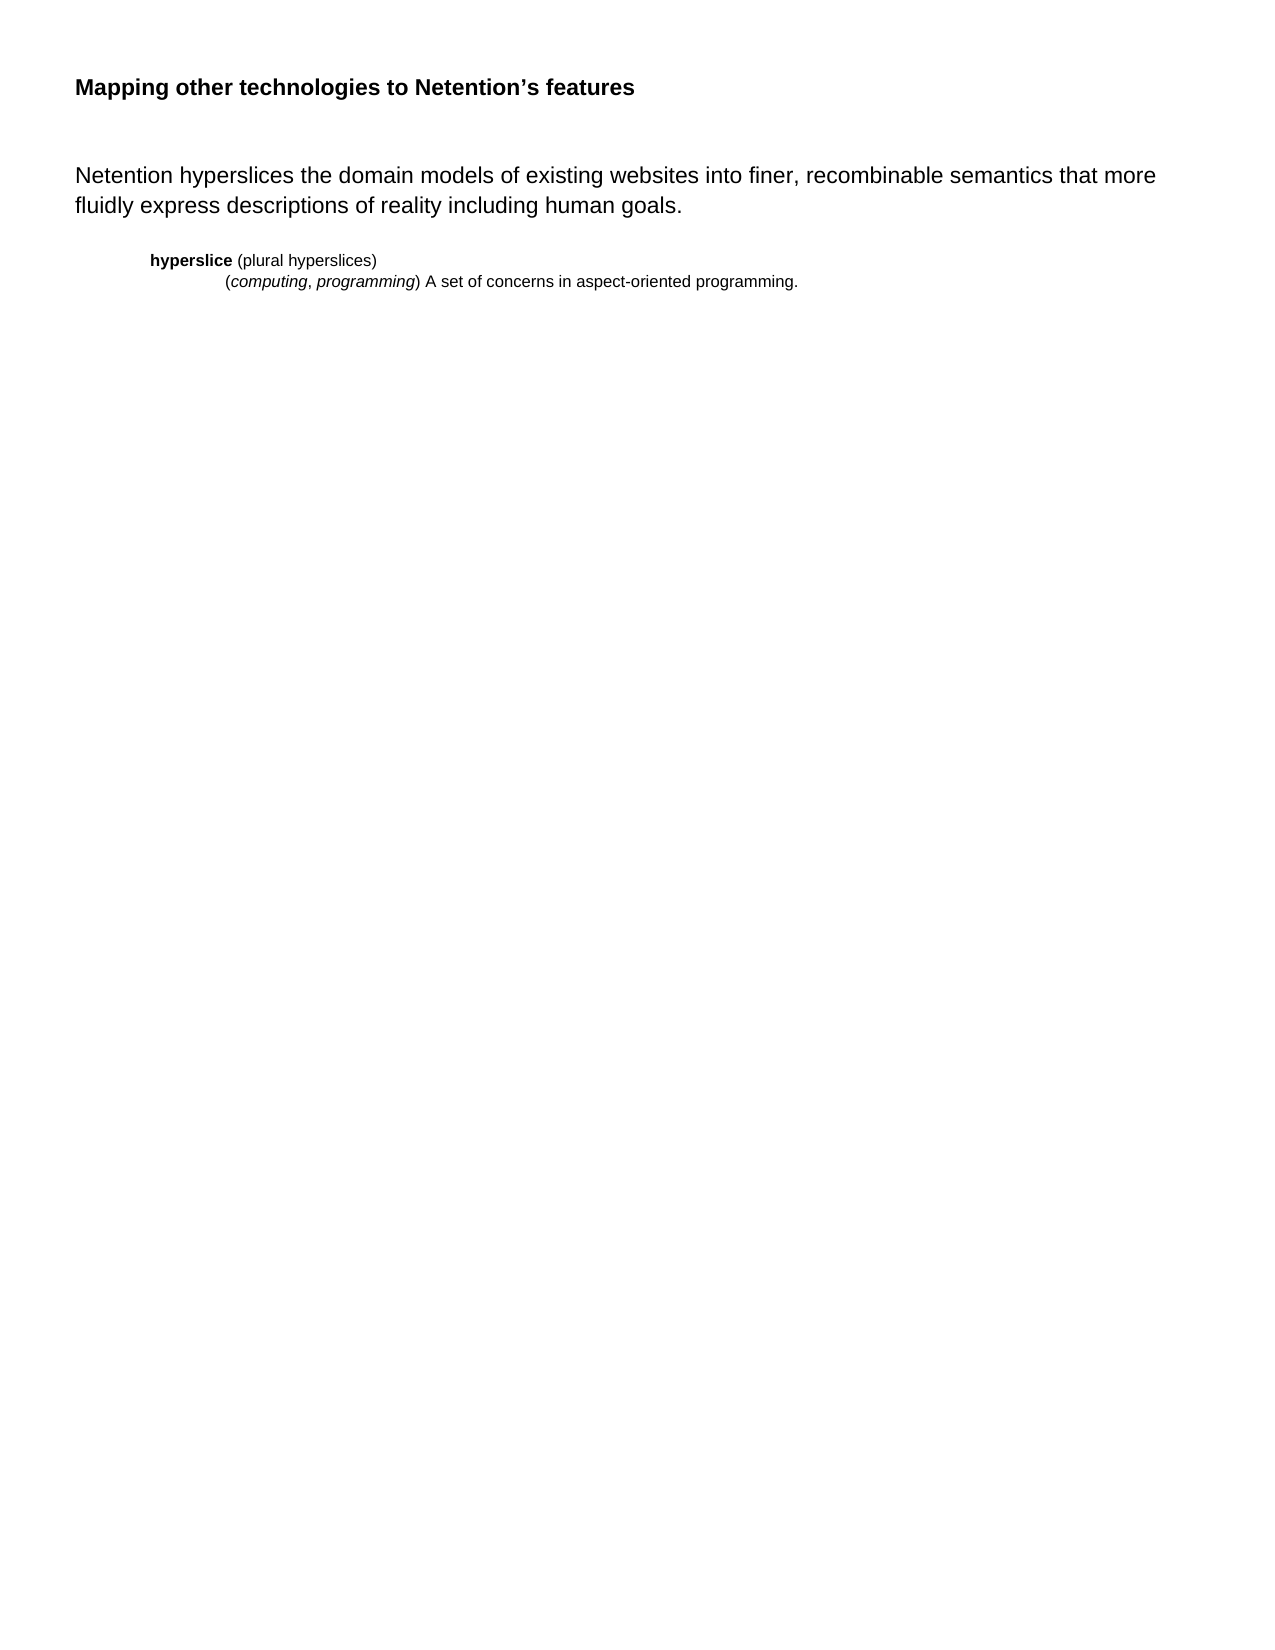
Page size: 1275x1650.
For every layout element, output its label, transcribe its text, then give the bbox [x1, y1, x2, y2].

text Netention hyperslices the domain models of existing websites into finer, recombinable semantics that more fluidly express descriptions of reality including human goals. [75, 163, 1200, 218]
text Mapping other technologies to Netention’s features [75, 75, 1200, 101]
text (computing, programming) A set of concerns in aspect-oriented programming. [150, 273, 1200, 291]
text hyperslice (plural hyperslices) [150, 251, 1200, 270]
